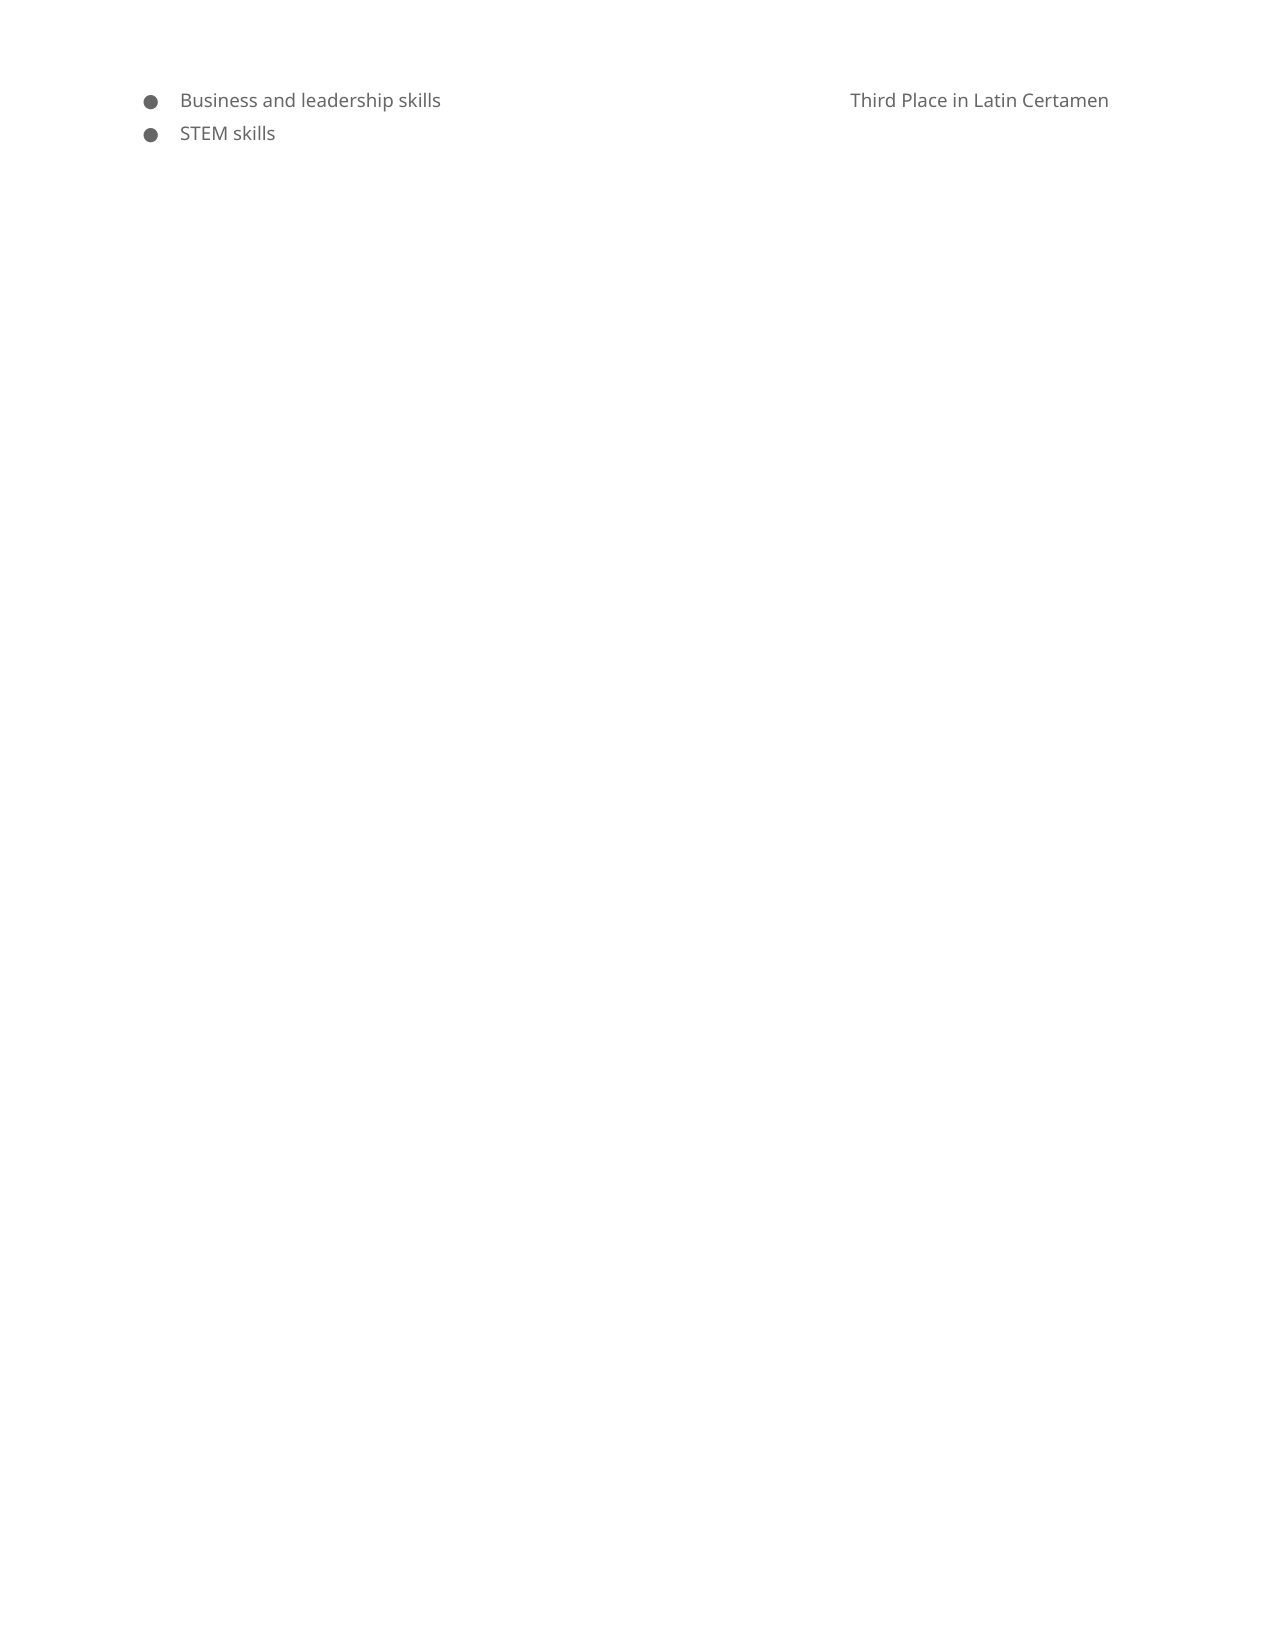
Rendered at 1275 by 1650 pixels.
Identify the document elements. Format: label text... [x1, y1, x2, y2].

table_cell EXPERIENCE Brookfield Zoo, 8400 31st Street Brookfield, IL 2004-2020 Assistant Roving Naturalist Wrote and presented chats Taught using live animals on Critter Cart Engaged and Educated guests at Habitat Africa the Forest King Conservation Science Scholars Actively engaged with diverse guests conveying animal science and conservation content with all ages Participating in team building workshops and field trips Attended science, career, and conservation classes Earned 500+ service hours to date High Flyers Animal operservation Science Teacher, Berwyn 2016-2018 Developed hands on science activities for 1-2 elementary students Implemented engaging experiments Evaluated success of each lesson Coordinated educational Field trips CYIA 2018, 2020 Utilized skills and ran with peers the Five Day Clubs Partook in a ten day intensive leadership training class Exelon STEM Academy 2020 Business and leadership skills STEM skills [90, 60, 835, 161]
table_cell Third Place in Latin Certamen [835, 60, 1181, 161]
